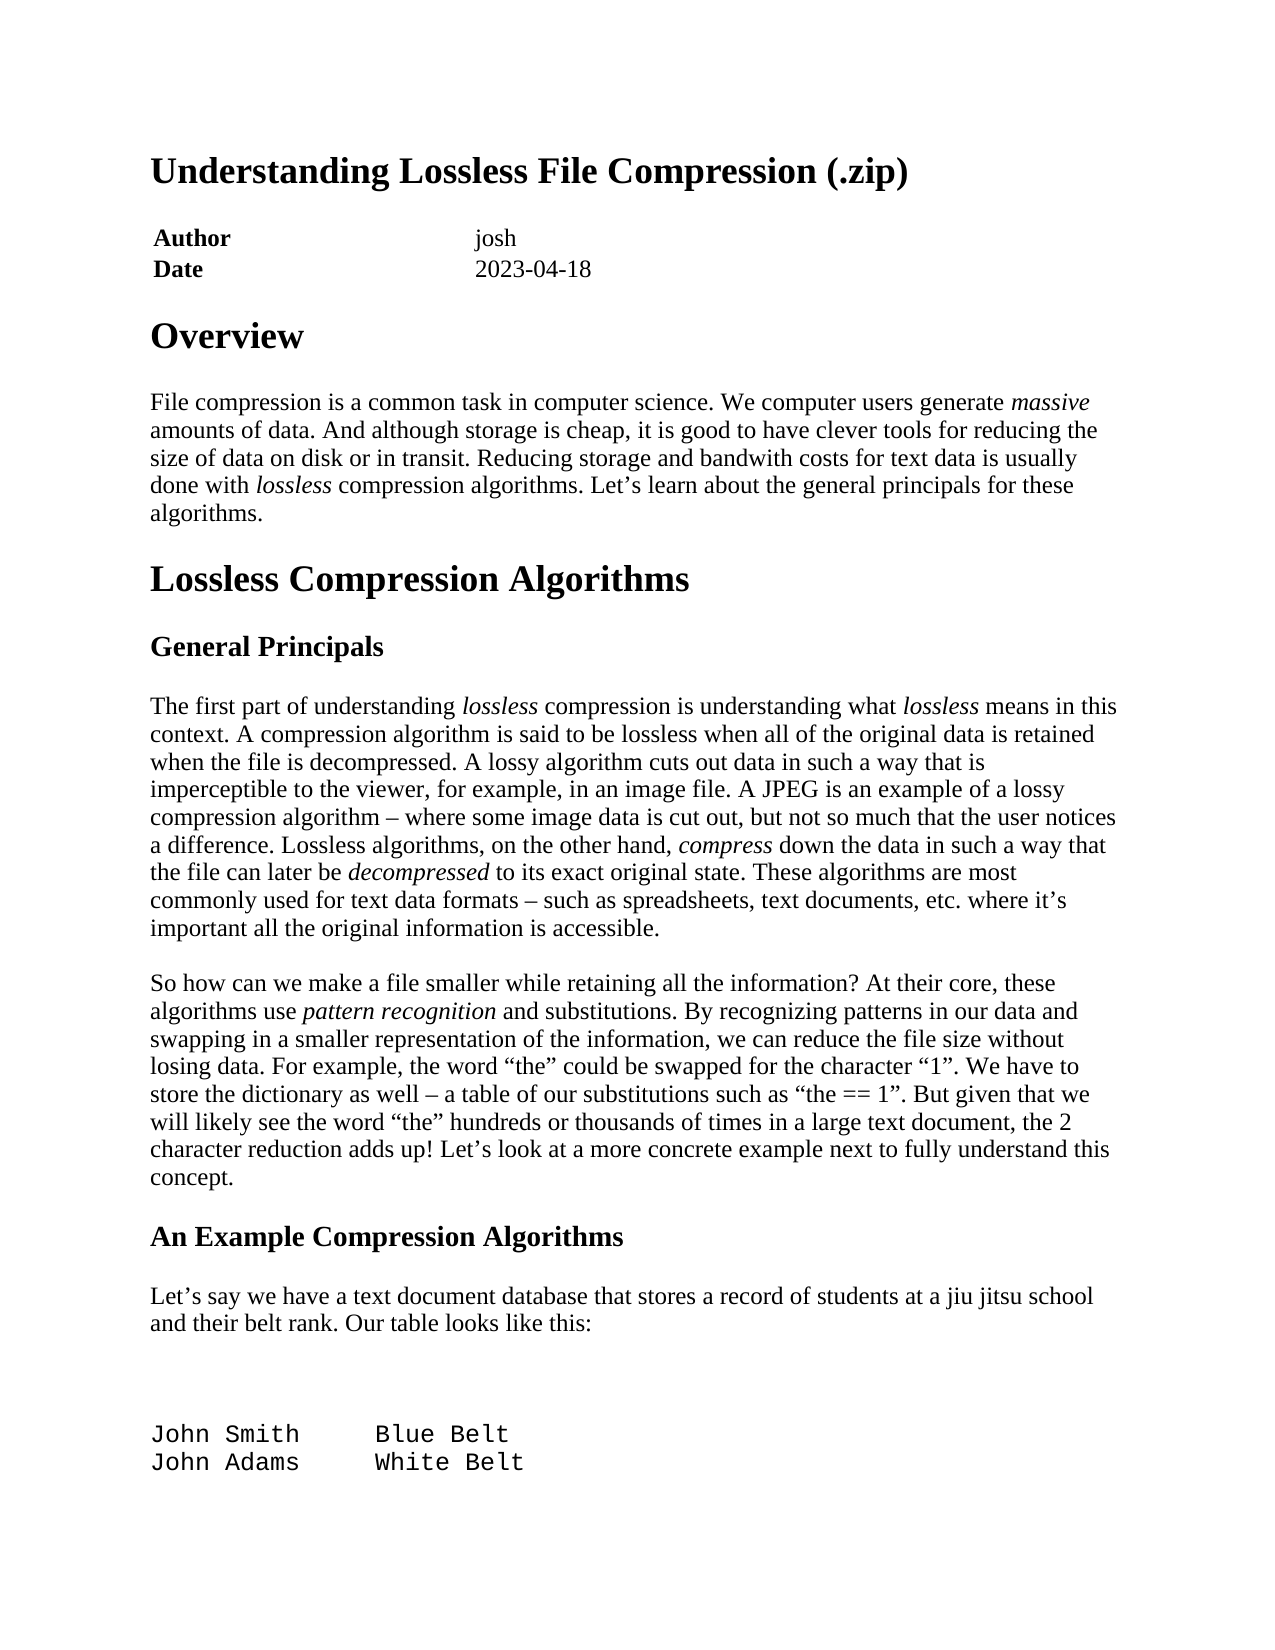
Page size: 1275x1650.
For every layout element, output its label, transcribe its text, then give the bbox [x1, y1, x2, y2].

text So how can we make a file smaller while retaining all the information? At their core, these algorithms use pattern recognition and substitutions. By recognizing patterns in our data and swapping in a smaller representation of the information, we can reduce the file size without losing data. For example, the word “the” could be swapped for the character “1”. We have to store the dictionary as well – a table of our substitutions such as “the == 1”. But given that we will likely see the word “the” hundreds or thousands of times in a large text document, the 2 character reduction adds up! Let’s look at a more concrete example next to fully understand this concept. [150, 969, 1125, 1191]
subtitle Understanding Lossless File Compression (.zip) [150, 150, 1125, 192]
subtitle General Principals [150, 631, 1125, 663]
text The first part of understanding lossless compression is understanding what lossless means in this context. A compression algorithm is said to be lossless when all of the original data is retained when the file is decompressed. A lossy algorithm cuts out data in such a way that is imperceptible to the viewer, for example, in an image file. A JPEG is an example of a lossy compression algorithm – where some image data is cut out, but not so much that the user notices a difference. Lossless algorithms, on the other hand, compress down the data in such a way that the file can later be decompressed to its exact original state. These algorithms are most commonly used for text data formats – such as spreadsheets, text documents, etc. where it’s important all the original information is accessible. [150, 692, 1125, 942]
text Let’s say we have a text document database that stores a record of students at a jiu jitsu school and their belt rank. Our table looks like this: [150, 1282, 1125, 1337]
table_header josh [473, 223, 1127, 253]
table_cell 2023-04-18 [473, 254, 1127, 284]
subtitle Lossless Compression Algorithms [150, 558, 1125, 599]
subtitle Overview [150, 316, 1125, 357]
text John Smith Blue Belt John Adams White Belt [150, 1422, 1125, 1478]
subtitle An Example Compression Algorithms [150, 1220, 1125, 1252]
text File compression is a common task in computer science. We computer users generate massive amounts of data. And although storage is cheap, it is good to have clever tools for reducing the size of data on disk or in transit. Reducing storage and bandwith costs for text data is usually done with lossless compression algorithms. Let’s learn about the general principals for these algorithms. [150, 388, 1125, 527]
table_header Author [152, 223, 473, 253]
table_cell Date [152, 254, 473, 284]
